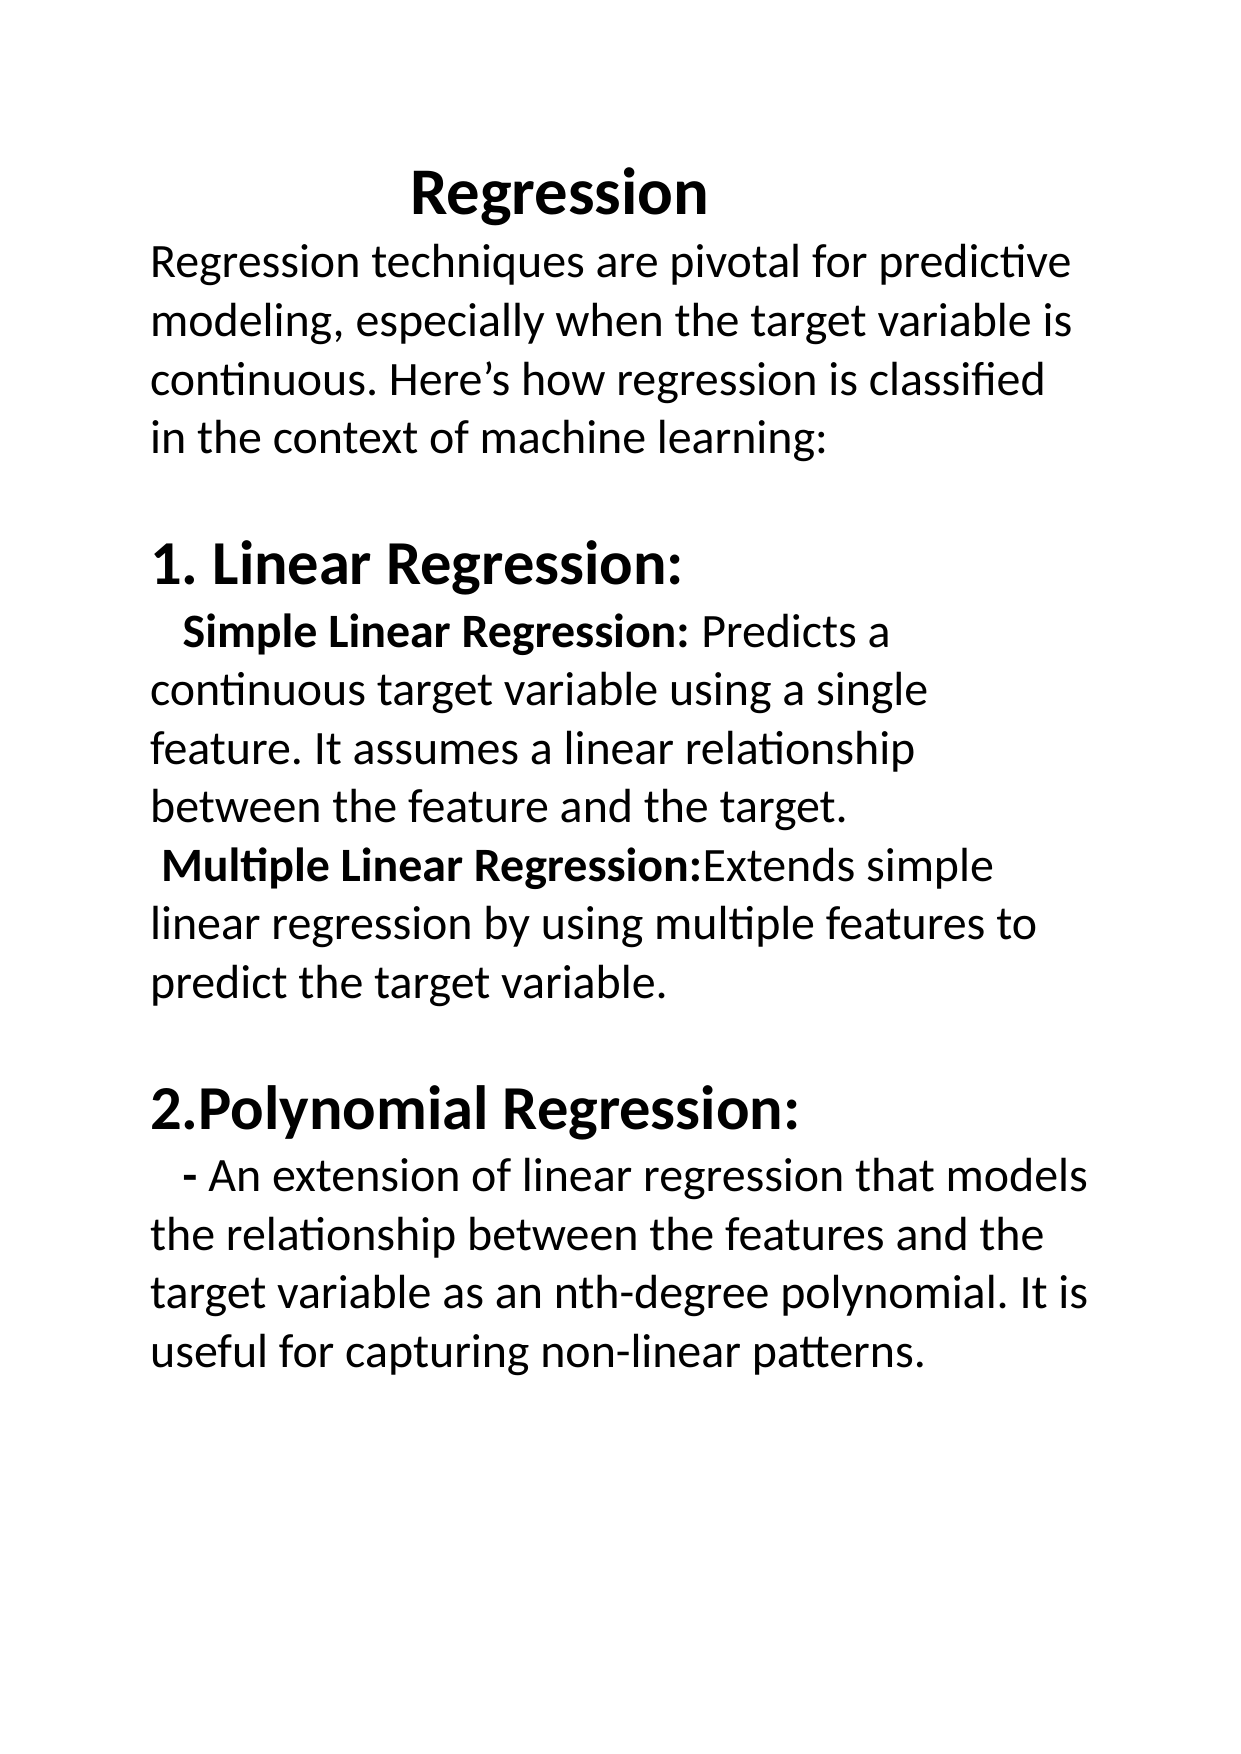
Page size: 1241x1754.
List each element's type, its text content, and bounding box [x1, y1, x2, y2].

text 1. Linear Regression: [150, 524, 1090, 600]
text - An extension of linear regression that models the relationship between the features and the target variable as an nth-degree polynomial. It is useful for capturing non-linear patterns. [150, 1145, 1090, 1379]
text Multiple Linear Regression:Extends simple linear regression by using multiple features to predict the target variable. [150, 834, 1090, 1010]
text 2.Polynomial Regression: [150, 1069, 1090, 1145]
text Regression [150, 150, 1090, 231]
text Simple Linear Regression: Predicts a continuous target variable using a single feature. It assumes a linear relationship between the feature and the target. [150, 600, 1090, 834]
text Regression techniques are pivotal for predictive modeling, especially when the target variable is continuous. Here’s how regression is classified in the context of machine learning: [150, 231, 1090, 466]
